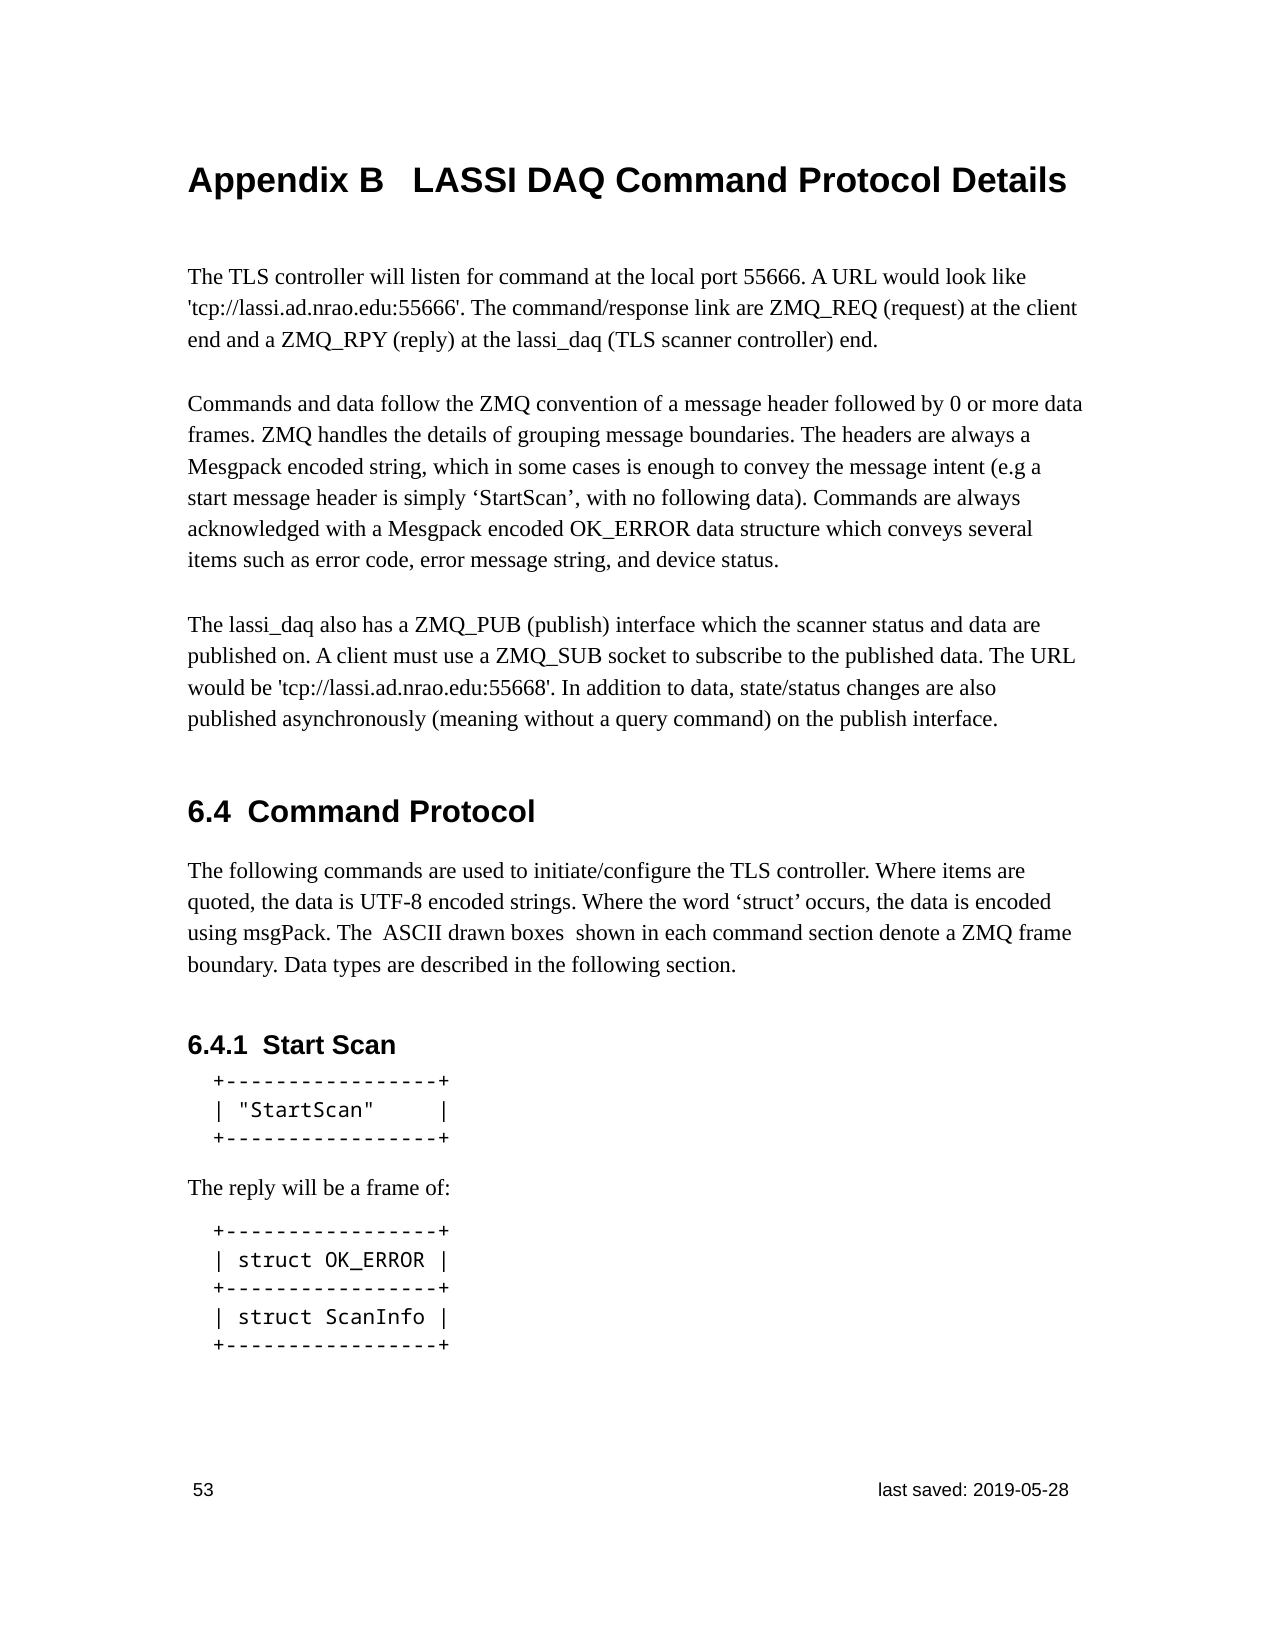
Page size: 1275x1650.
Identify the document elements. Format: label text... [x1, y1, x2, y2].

text +-----------------+ [187, 1217, 1087, 1245]
text +-----------------+ [187, 1067, 1087, 1095]
subtitle LASSI DAQ Command Protocol Details [187, 150, 1087, 200]
text | "StartScan" | [187, 1095, 1087, 1123]
text The reply will be a frame of: [187, 1169, 1087, 1200]
subtitle Command Protocol [187, 789, 1087, 829]
text The TLS controller will listen for command at the local port 55666. A URL would look like 'tcp://lassi.ad.nrao.edu:55666'. The command/response link are ZMQ_REQ (request) at the client end and a ZMQ_RPY (reply) at the lassi_daq (TLS scanner controller) end. [187, 258, 1087, 352]
text Commands and data follow the ZMQ convention of a message header followed by 0 or more data frames. ZMQ handles the details of grouping message boundaries. The headers are always a Mesgpack encoded string, which in some cases is enough to convey the message intent (e.g a start message header is simply ‘StartScan’, with no following data). Commands are always acknowledged with a Mesgpack encoded OK_ERROR data structure which conveys several items such as error code, error message string, and device status. [187, 385, 1087, 573]
text | struct ScanInfo | [187, 1302, 1087, 1330]
text The following commands are used to initiate/configure the TLS controller. Where items are quoted, the data is UTF-8 encoded strings. Where the word ‘struct’ occurs, the data is encoded using msgPack. The ASCII drawn boxes shown in each command section denote a ZMQ frame boundary. Data types are described in the following section. [187, 852, 1087, 977]
text +-----------------+ [187, 1123, 1087, 1152]
subtitle Start Scan [187, 1025, 1087, 1060]
text The lassi_daq also has a ZMQ_PUB (publish) interface which the scanner status and data are published on. A client must use a ZMQ_SUB socket to subscribe to the published data. The URL would be 'tcp://lassi.ad.nrao.edu:55668'. In addition to data, state/status changes are also published asynchronously (meaning without a query command) on the publish interface. [187, 606, 1087, 731]
text | struct OK_ERROR | [187, 1245, 1087, 1273]
text +-----------------+ [187, 1330, 1087, 1359]
text +-----------------+ [187, 1273, 1087, 1302]
